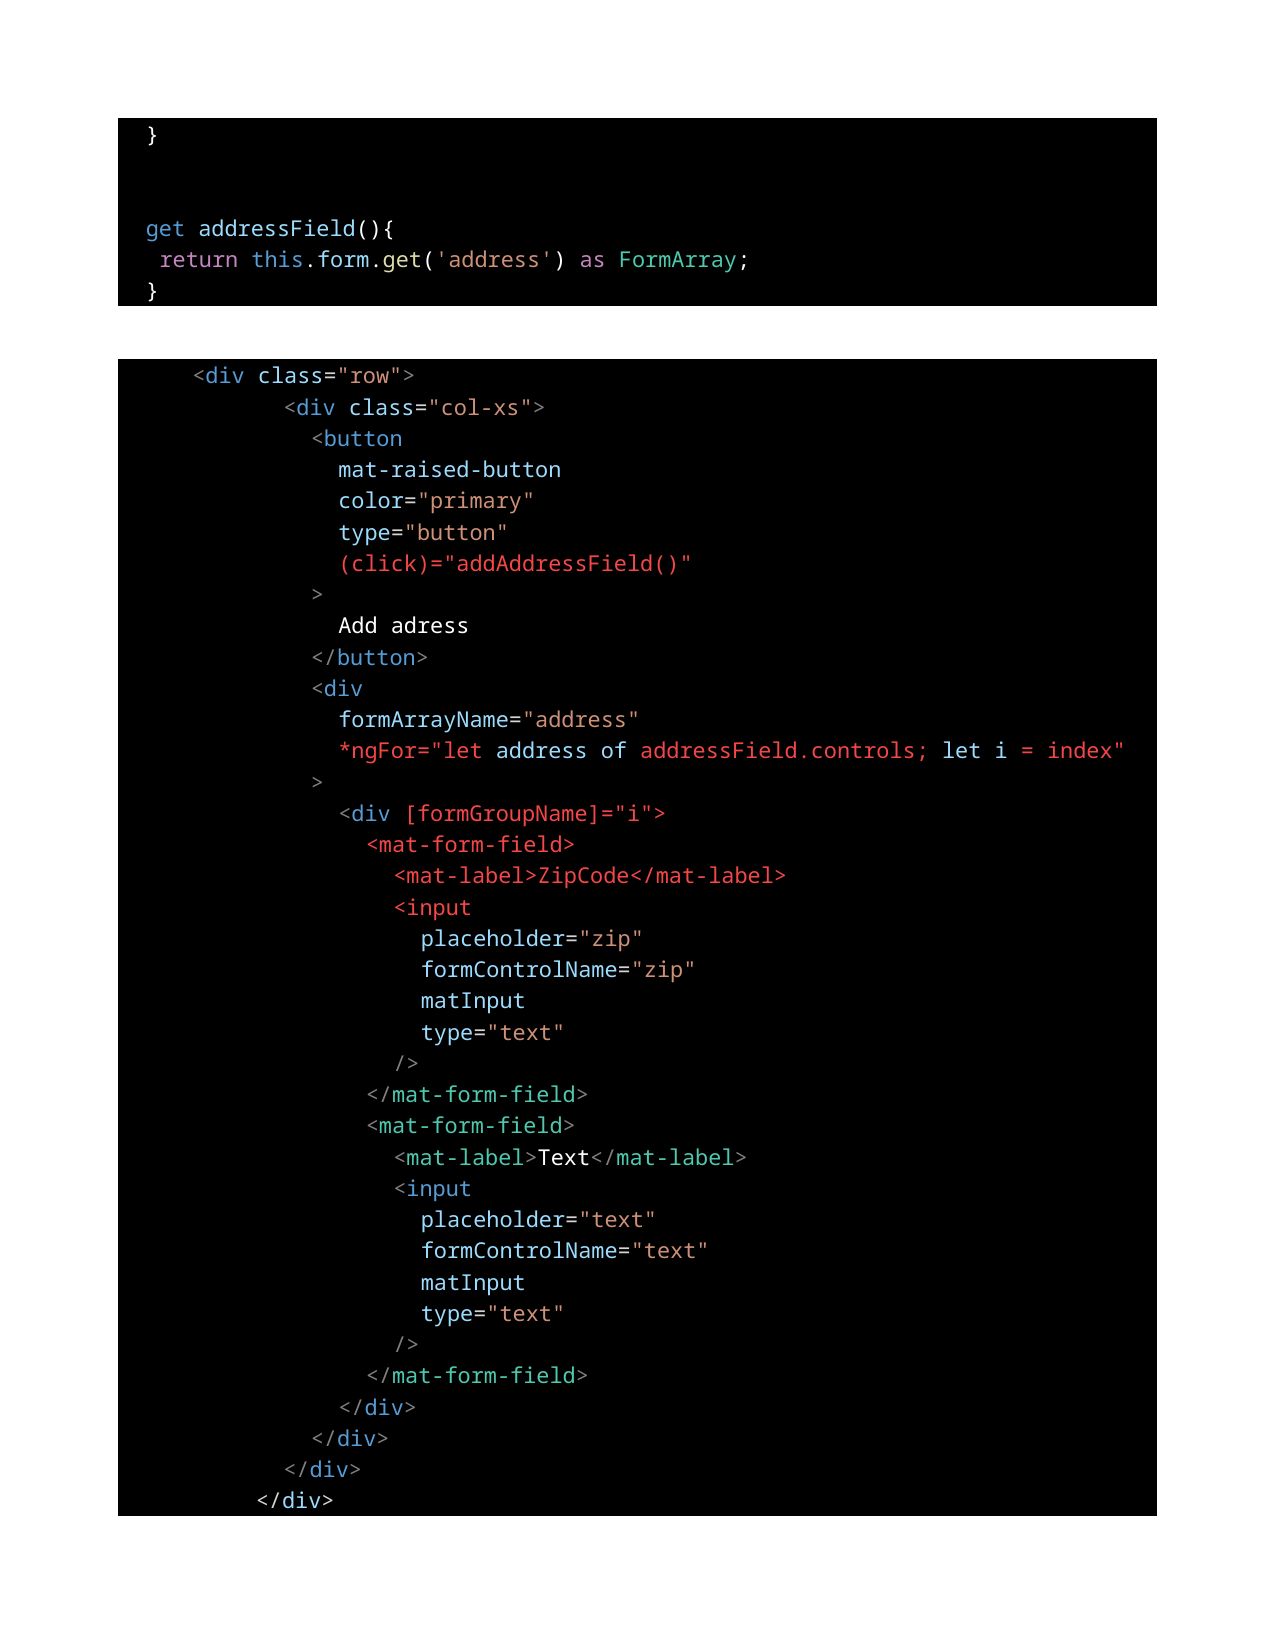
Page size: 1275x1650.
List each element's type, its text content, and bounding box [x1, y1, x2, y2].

text <mat-label>ZipCode</mat-label> [118, 859, 1157, 891]
text matInput [118, 1266, 1157, 1297]
text } [118, 118, 1157, 149]
text > [118, 578, 1157, 609]
text matInput [118, 984, 1157, 1016]
text Add adress [118, 609, 1157, 641]
text <div [formGroupName]="i"> [118, 797, 1157, 828]
text return this.form.get('address') as FormArray; [118, 243, 1157, 274]
text type="button" [118, 516, 1157, 547]
text <div class="col-xs"> [118, 391, 1157, 422]
text placeholder="zip" [118, 922, 1157, 953]
text mat-raised-button [118, 453, 1157, 484]
text <div class="row"> [118, 359, 1157, 391]
text </mat-form-field> [118, 1359, 1157, 1391]
text </div> [118, 1391, 1157, 1422]
text formArrayName="address" [118, 703, 1157, 734]
text type="text" [118, 1016, 1157, 1047]
text placeholder="text" [118, 1203, 1157, 1234]
text <mat-form-field> [118, 1109, 1157, 1141]
text </div> [118, 1453, 1157, 1484]
text /> [118, 1047, 1157, 1078]
text <button [118, 422, 1157, 453]
text formControlName="text" [118, 1234, 1157, 1266]
text </mat-form-field> [118, 1078, 1157, 1109]
text <mat-form-field> [118, 828, 1157, 859]
text type="text" [118, 1297, 1157, 1328]
text > [118, 766, 1157, 797]
text color="primary" [118, 484, 1157, 516]
text } [118, 274, 1157, 306]
text *ngFor="let address of addressField.controls; let i = index" [118, 734, 1157, 766]
text <input [118, 1172, 1157, 1203]
text /> [118, 1328, 1157, 1359]
text </div> [118, 1422, 1157, 1453]
text <mat-label>Text</mat-label> [118, 1141, 1157, 1172]
text </div> [118, 1484, 1157, 1516]
text </button> [118, 641, 1157, 672]
text formControlName="zip" [118, 953, 1157, 984]
text (click)="addAddressField()" [118, 547, 1157, 578]
text <div [118, 672, 1157, 703]
text <input [118, 891, 1157, 922]
text get addressField(){ [118, 212, 1157, 243]
